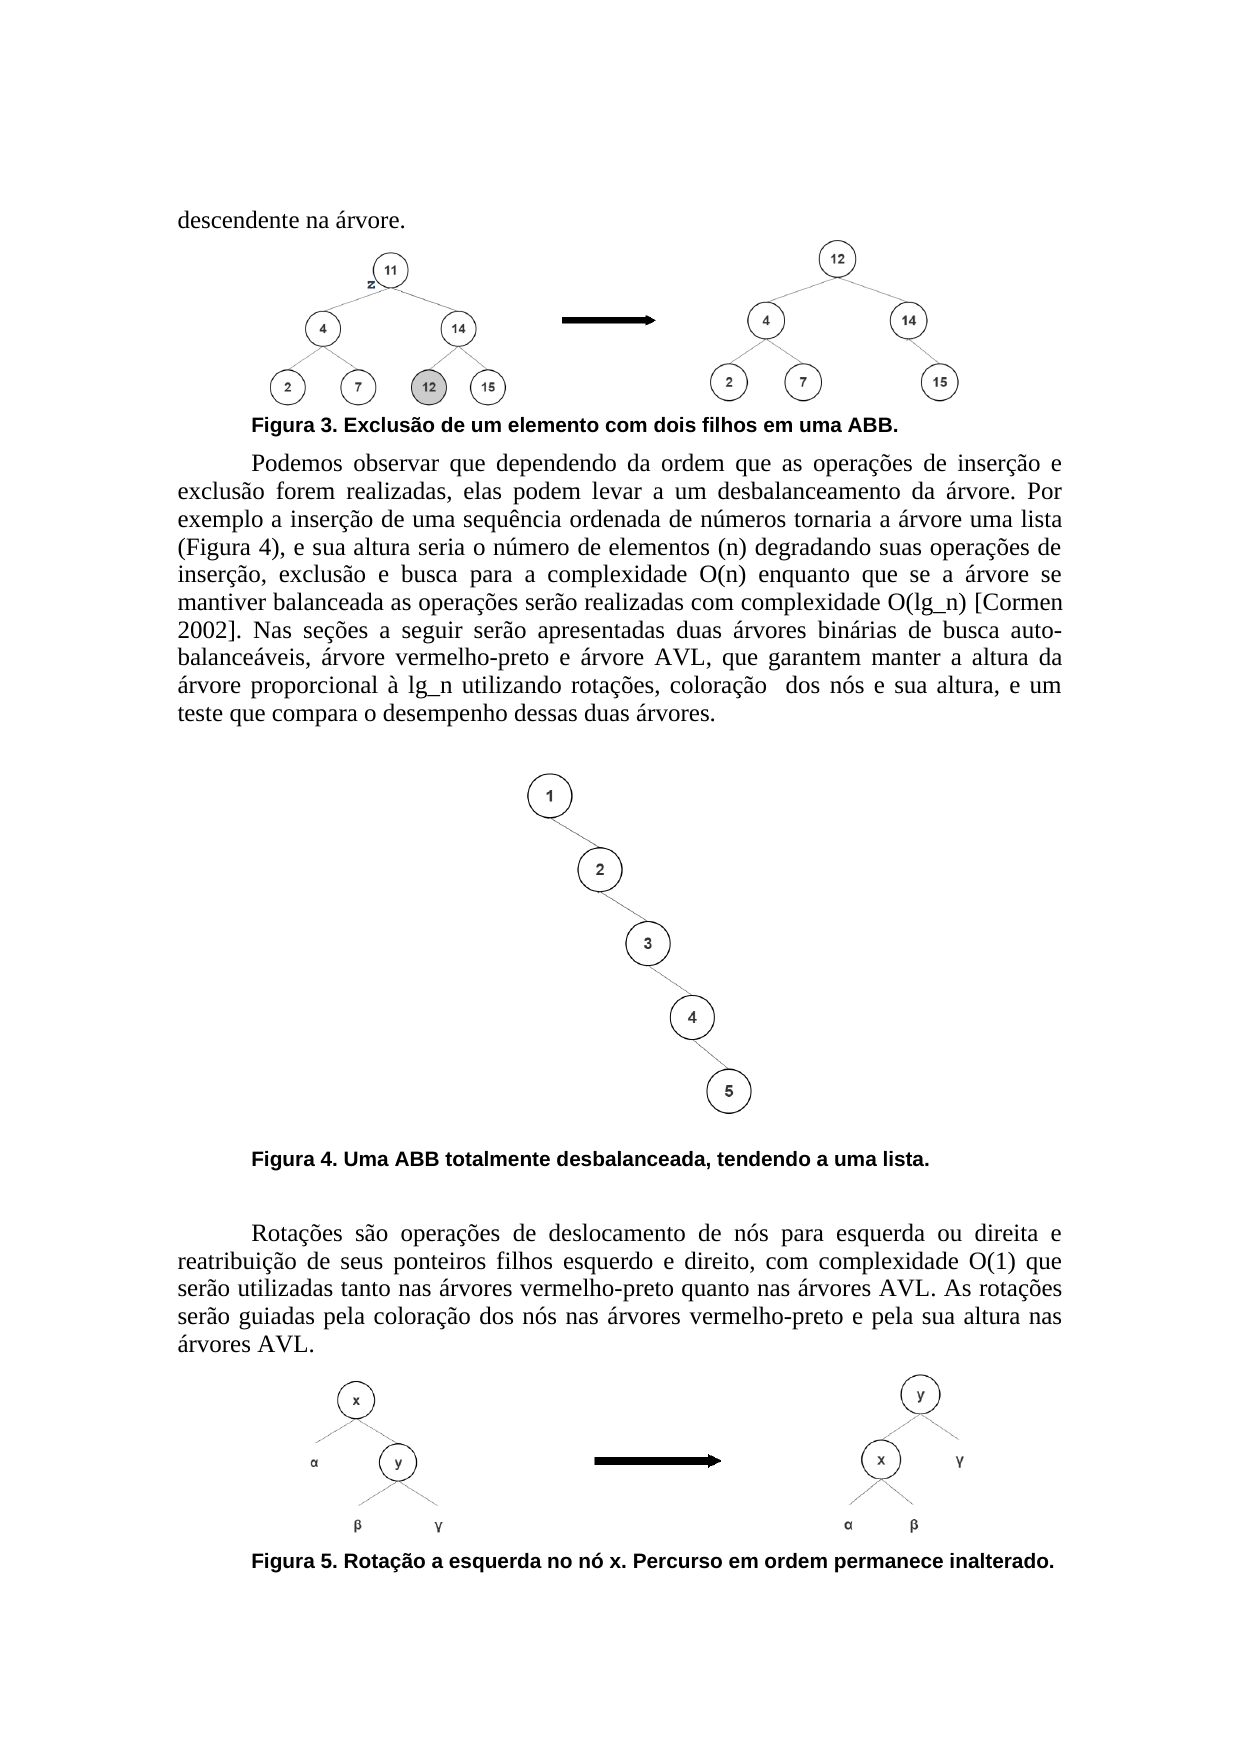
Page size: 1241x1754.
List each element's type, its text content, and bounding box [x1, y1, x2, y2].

picture [264, 234, 976, 414]
text Podemos observar que dependendo da ordem que as operações de inserção e exclusão forem realizadas, elas podem levar a um desbalanceamento da árvore. Por exemplo a inserção de uma sequência ordenada de números tornaria a árvore uma lista (Figura 4), e sua altura seria o número de elementos (n) degradando suas operações de inserção, exclusão e busca para a complexidade O(n) enquanto que se a árvore se mantiver balanceada as operações serão realizadas com complexidade O(lg_n) [Cormen 2002]. Nas seções a seguir serão apresentadas duas árvores binárias de busca auto-balanceáveis, árvore vermelho-preto e árvore AVL, que garantem manter a altura da árvore proporcional à lg_n utilizando rotações, coloração dos nós e sua altura, e um teste que compara o desempenho dessas duas árvores. [177, 449, 1063, 727]
text Figura 5. Rotação a esquerda no nó x. Percurso em ordem permanece inalterado. [177, 1370, 1063, 1573]
text Figura 3. Exclusão de um elemento com dois filhos em uma ABB. [177, 247, 1063, 437]
text descendente na árvore. [177, 207, 1063, 234]
picture [289, 1368, 983, 1550]
picture [470, 766, 770, 1148]
text Rotações são operações de deslocamento de nós para esquerda ou direita e reatribuição de seus ponteiros filhos esquerdo e direito, com complexidade O(1) que serão utilizadas tanto nas árvores vermelho-preto quanto nas árvores AVL. As rotações serão guiadas pela coloração dos nós nas árvores vermelho-preto e pela sua altura nas árvores AVL. [177, 1219, 1063, 1358]
text Figura 4. Uma ABB totalmente desbalanceada, tendendo a uma lista. [177, 779, 1063, 1171]
